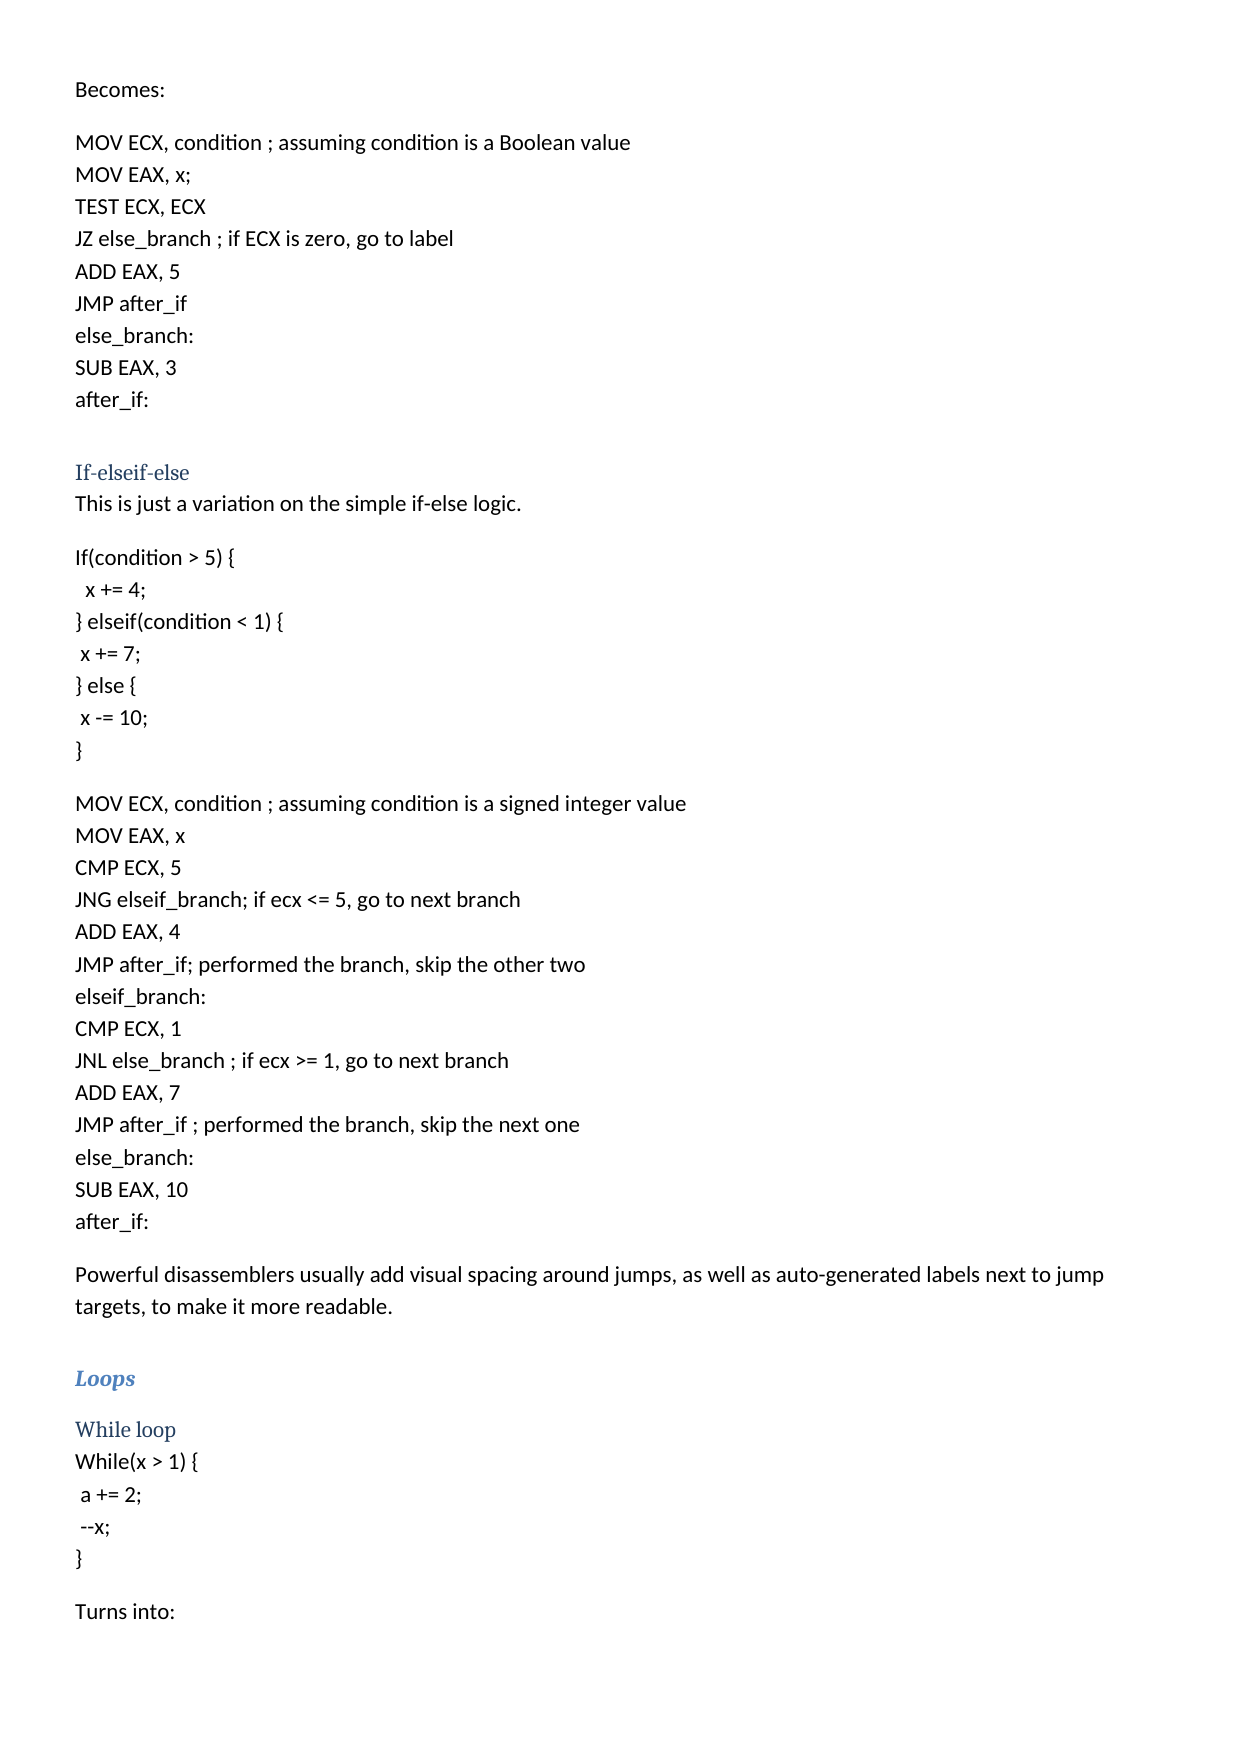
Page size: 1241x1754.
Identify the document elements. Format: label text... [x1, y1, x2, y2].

text Powerful disassemblers usually add visual spacing around jumps, as well as auto-generated labels next to jump targets, to make it more readable. [75, 1260, 1165, 1320]
text While(x > 1) { a += 2; --x; } [75, 1447, 1165, 1572]
text Turns into: [75, 1597, 1165, 1625]
subtitle While loop [75, 1417, 1165, 1444]
text MOV ECX, condition ; assuming condition is a Boolean value MOV EAX, x; TEST ECX, ECX JZ else_branch ; if ECX is zero, go to label ADD EAX, 5 JMP after_if else_branch: SUB EAX, 3 after_if: [75, 128, 1165, 413]
text MOV ECX, condition ; assuming condition is a signed integer value MOV EAX, x CMP ECX, 5 JNG elseif_branch; if ecx <= 5, go to next branch ADD EAX, 4 JMP after_if; performed the branch, skip the other two elseif_branch: CMP ECX, 1 JNL else_branch ; if ecx >= 1, go to next branch ADD EAX, 7 JMP after_if ; performed the branch, skip the next one else_branch: SUB EAX, 10 after_if: [75, 789, 1165, 1235]
subtitle If-elseif-else [75, 459, 1165, 486]
subtitle Loops [75, 1366, 1165, 1393]
text This is just a variation on the simple if-else logic. [75, 489, 1165, 518]
text Becomes: [75, 75, 1165, 103]
text If(condition > 5) { x += 4; } elseif(condition < 1) { x += 7; } else { x -= 10; } [75, 543, 1165, 764]
